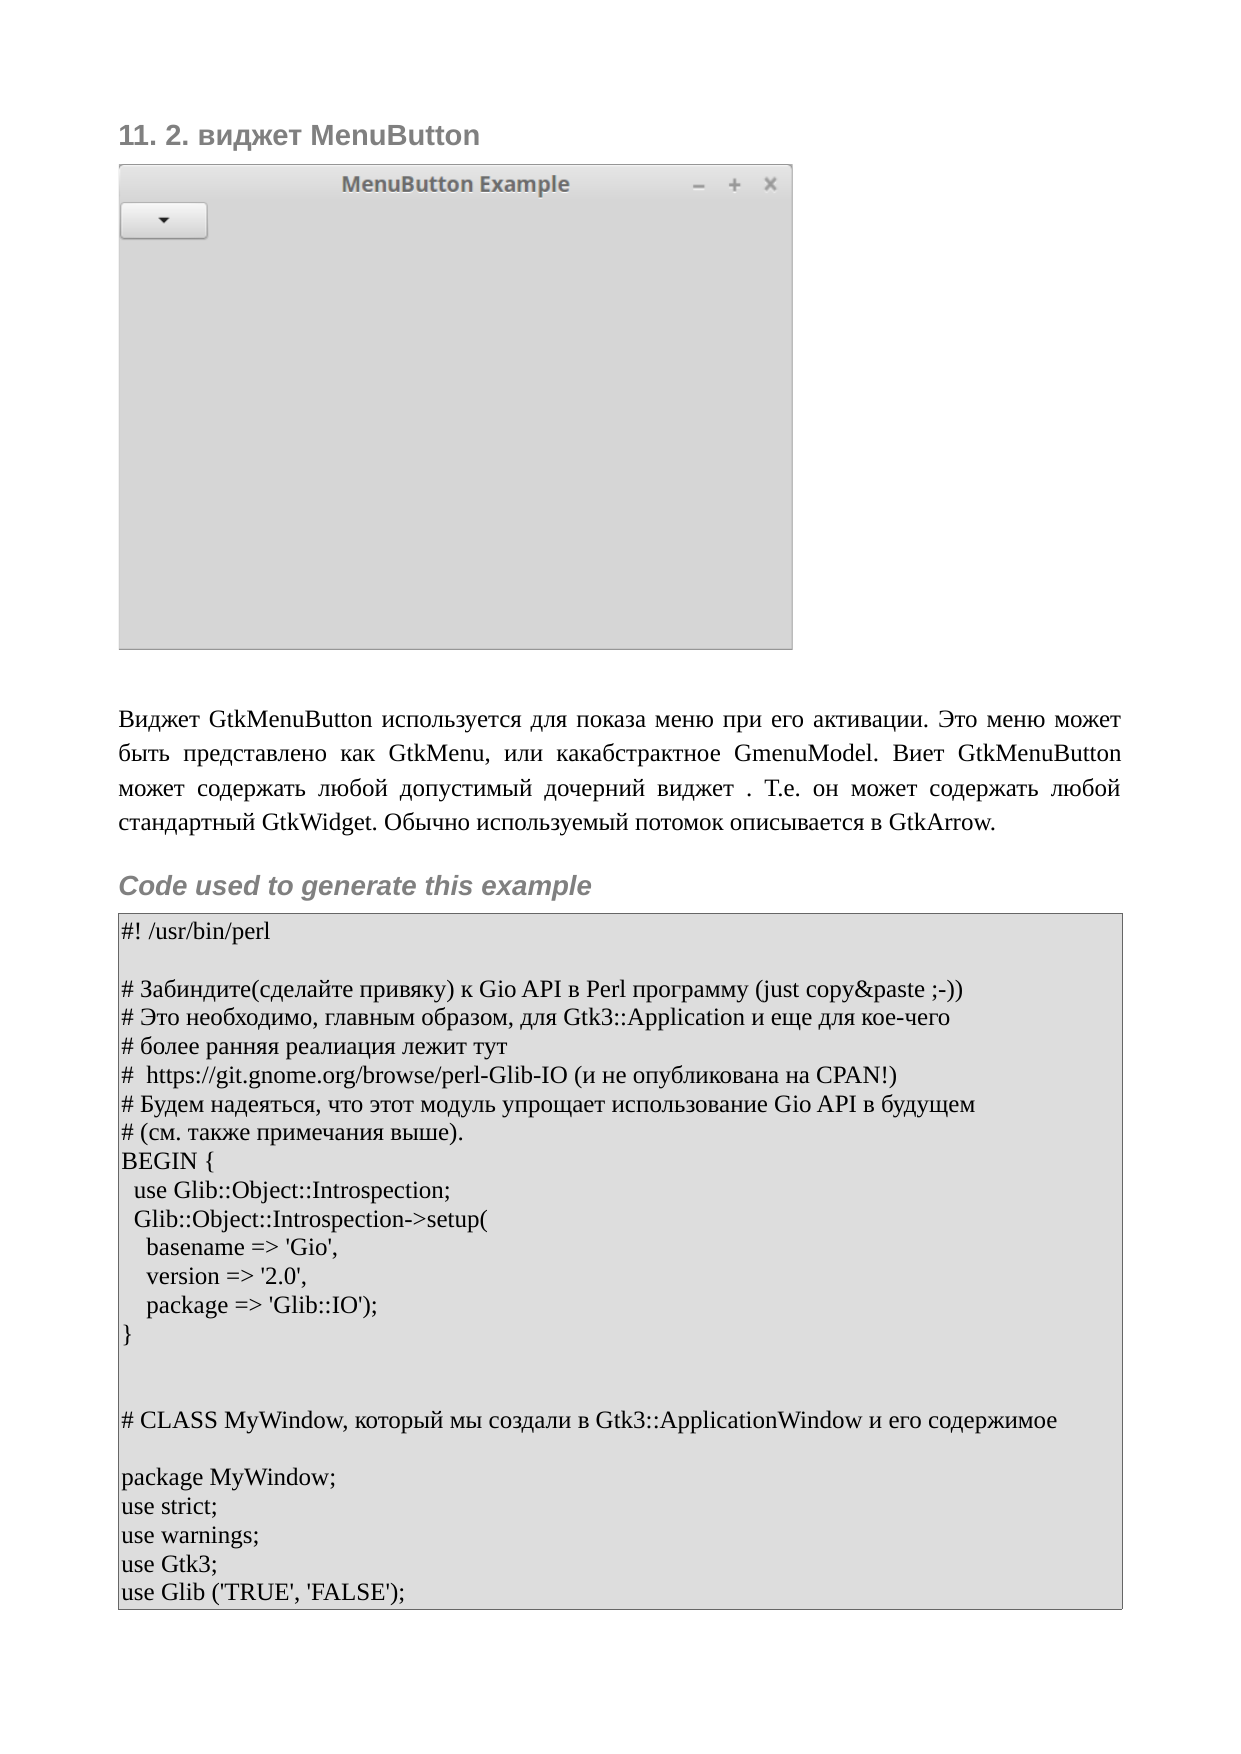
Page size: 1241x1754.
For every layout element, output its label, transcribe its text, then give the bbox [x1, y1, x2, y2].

text use Glib::Object::Introspection; [119, 1172, 1122, 1201]
text BEGIN { [119, 1143, 1122, 1172]
text use Gtk3; [119, 1546, 1122, 1574]
text # Будем надеяться, что этот модуль упрощает использование Gio API в будущем [119, 1086, 1122, 1114]
text package MyWindow; [119, 1459, 1122, 1488]
text # Забиндите(сделайте привяку) к Gio API в Perl программу (just copy&paste ;-)) [119, 971, 1122, 999]
text basename => 'Gio', [119, 1229, 1122, 1258]
subtitle 11. 2. виджет MenuButton [118, 118, 1122, 152]
text Glib::Object::Introspection->setup( [119, 1201, 1122, 1229]
text # https://git.gnome.org/browse/perl-Glib-IO (и не опубликована на CPAN!) [119, 1057, 1122, 1086]
text package => 'Glib::IO'); [119, 1287, 1122, 1316]
text # (см. также примечания выше). [119, 1114, 1122, 1143]
text use warnings; [119, 1517, 1122, 1546]
text # более ранняя реалиация лежит тут [119, 1028, 1122, 1057]
picture [118, 164, 793, 650]
text use Glib ('TRUE', 'FALSE'); [119, 1574, 1122, 1609]
text Виджет GtkMenuButton используется для показа меню при его активации. Это меню может быть представлено как GtkMenu, или какабстрактное GmenuModel. Виет GtkMenuButton может содержать любой допустимый дочерний виджет . Т.е. он может содержать любой стандартный GtkWidget. Обычно используемый потомок описывается в GtkArrow. [118, 704, 1122, 836]
text } [119, 1316, 1122, 1344]
text #! /usr/bin/perl [119, 914, 1122, 942]
text # Это необходимо, главным образом, для Gtk3::Application и еще для кое-чего [119, 999, 1122, 1028]
subtitle Code used to generate this example [118, 869, 1122, 901]
text version => '2.0', [119, 1258, 1122, 1287]
text use strict; [119, 1488, 1122, 1517]
text # CLASS MyWindow, который мы создали в Gtk3::ApplicationWindow и его содержимое [119, 1402, 1122, 1431]
